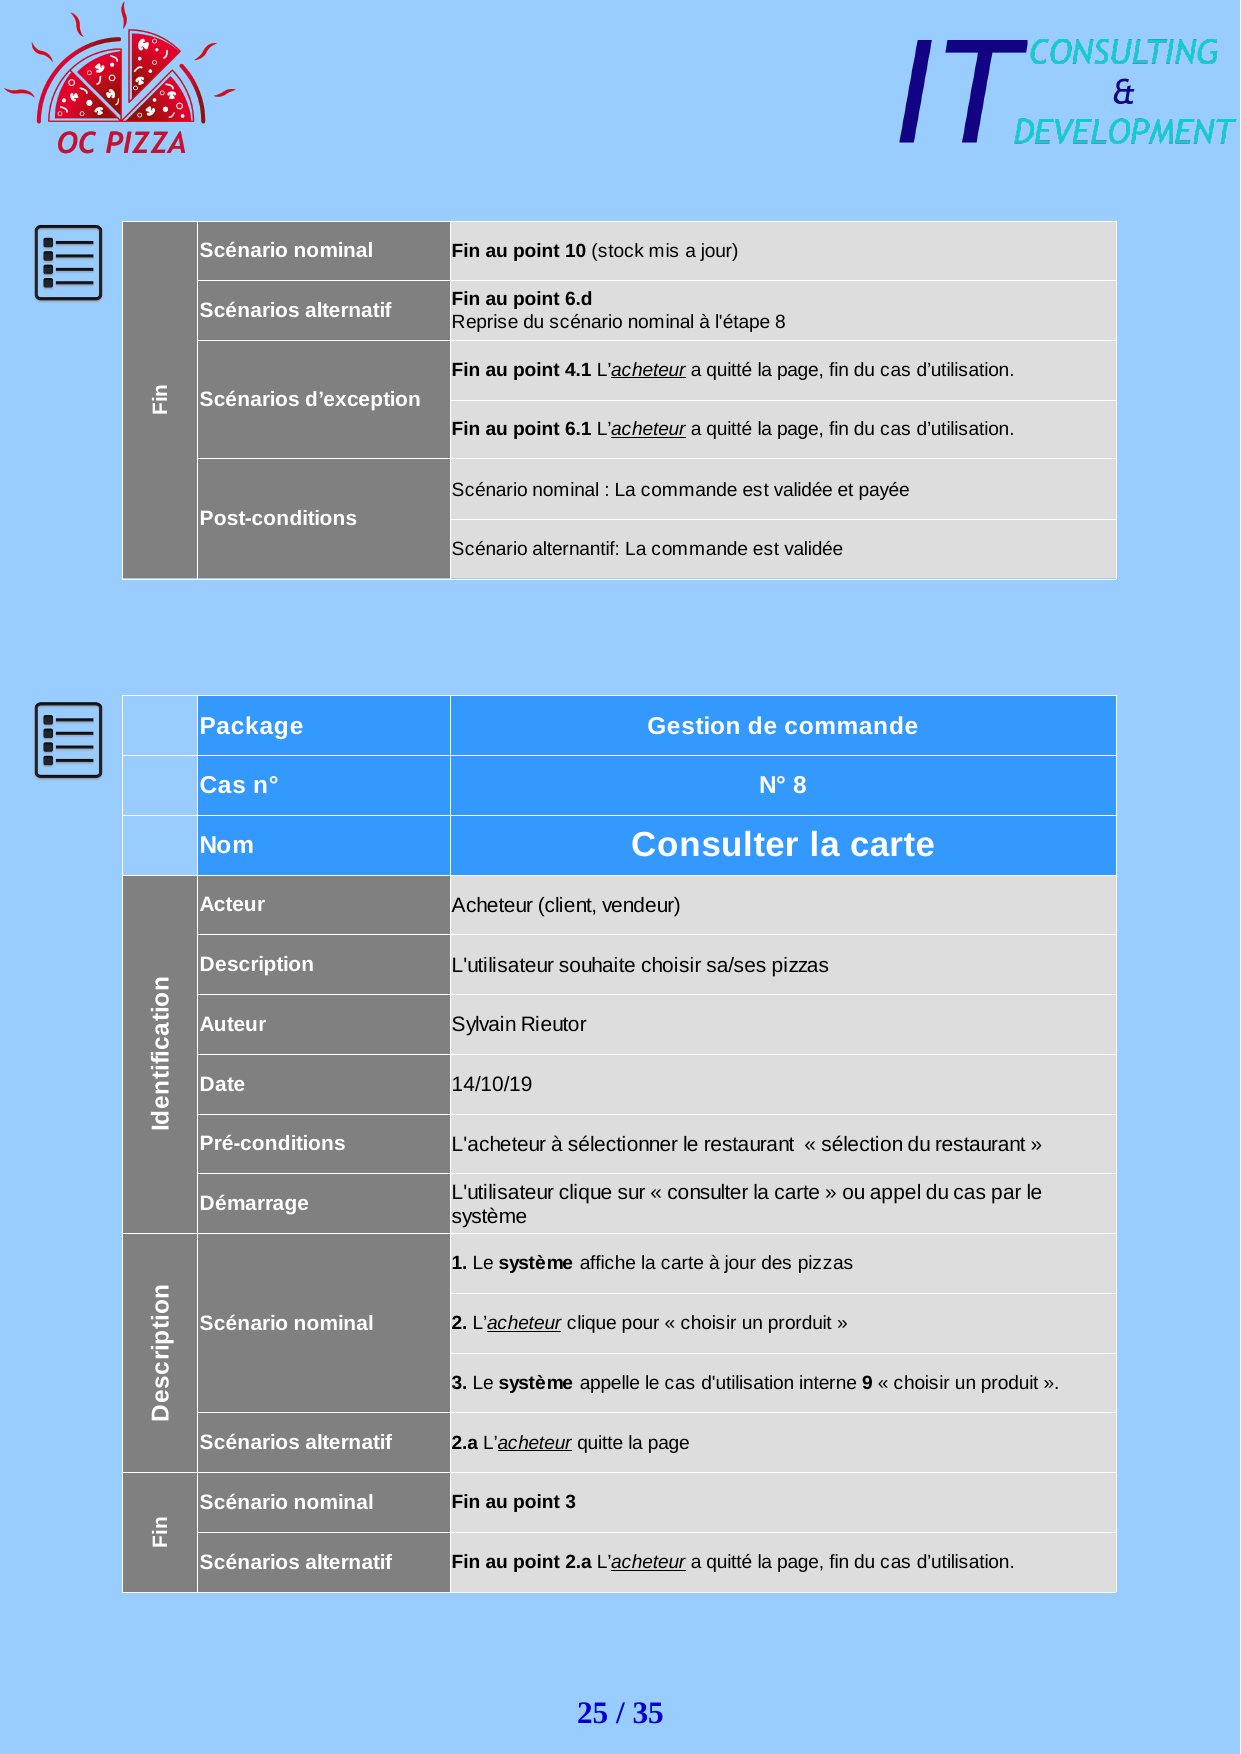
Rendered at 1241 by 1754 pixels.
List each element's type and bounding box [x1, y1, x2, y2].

picture [0, 0, 237, 163]
picture [25, 220, 111, 305]
picture [884, 21, 1240, 163]
picture [25, 697, 111, 783]
